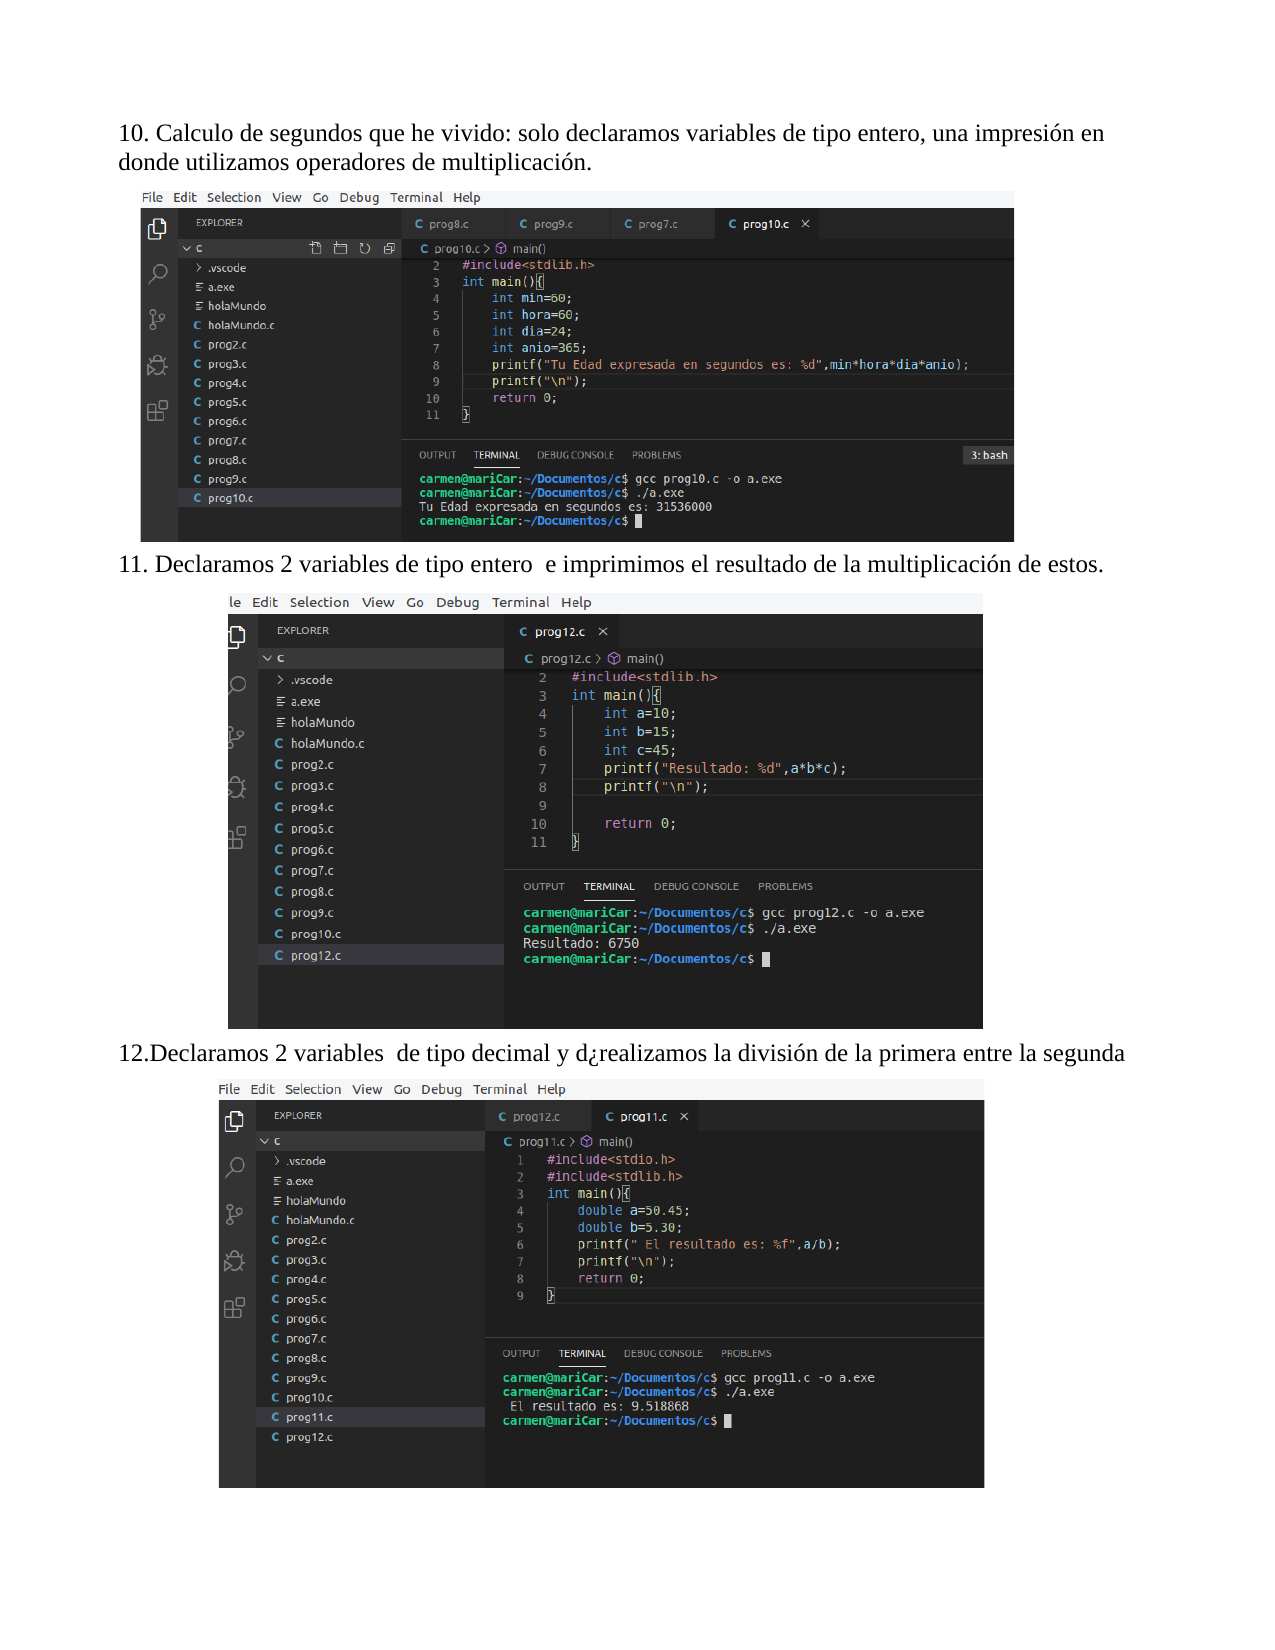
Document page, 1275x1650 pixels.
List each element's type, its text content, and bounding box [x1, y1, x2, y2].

text 11. Declaramos 2 variables de tipo entero e imprimimos el resultado de la multiplicación de estos. [118, 549, 1157, 578]
text 10. Calculo de segundos que he vivido: solo declaramos variables de tipo entero, una impresión en donde utilizamos operadores de multiplicación. [118, 118, 1157, 176]
text 12.Declaramos 2 variables de tipo decimal y d¿realizamos la división de la primera entre la segunda [118, 1038, 1157, 1067]
picture [218, 1079, 985, 1488]
picture [140, 191, 1015, 542]
picture [228, 593, 983, 1029]
